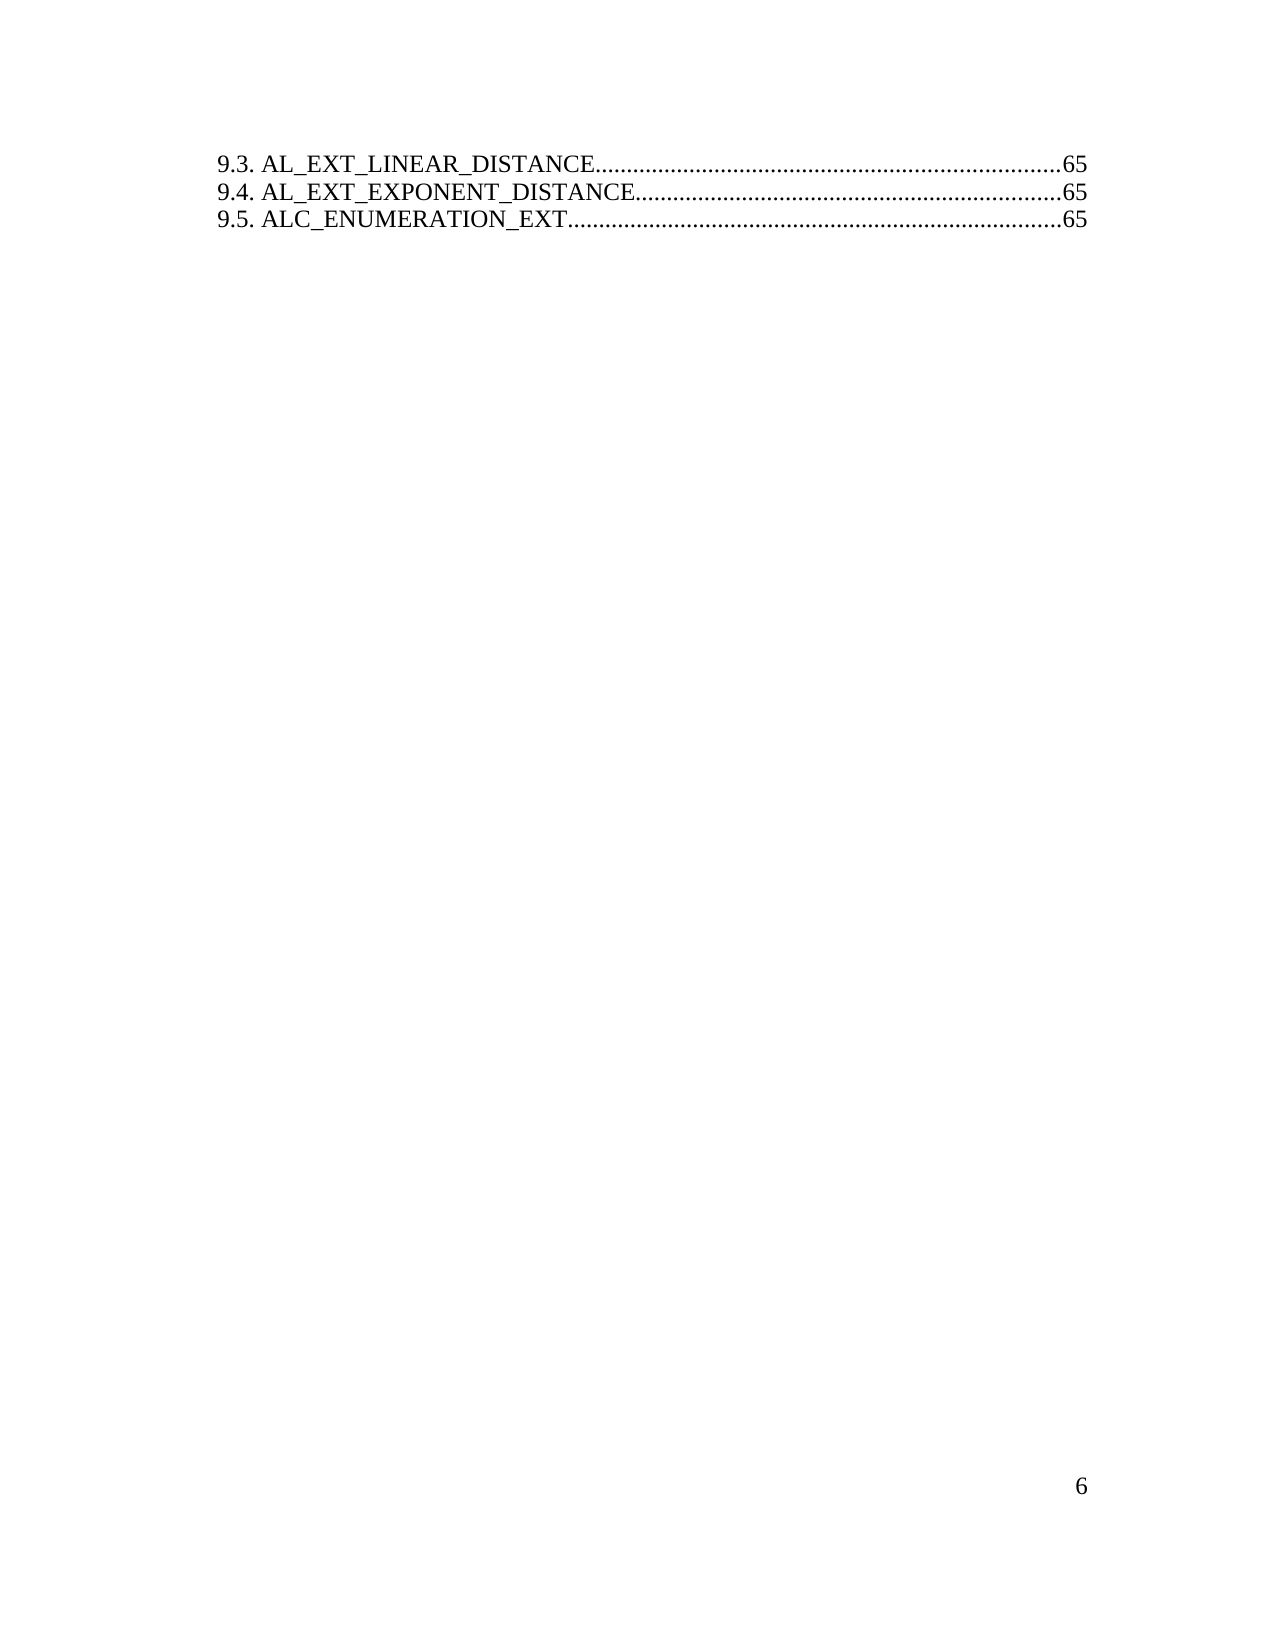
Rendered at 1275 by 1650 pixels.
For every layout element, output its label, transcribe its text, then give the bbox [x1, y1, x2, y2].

text 9.5. ALC_ENUMERATION_EXT 65 [217, 205, 1087, 233]
text 9.4. AL_EXT_EXPONENT_DISTANCE 65 [217, 178, 1087, 205]
text 9.3. AL_EXT_LINEAR_DISTANCE 65 [217, 150, 1087, 178]
